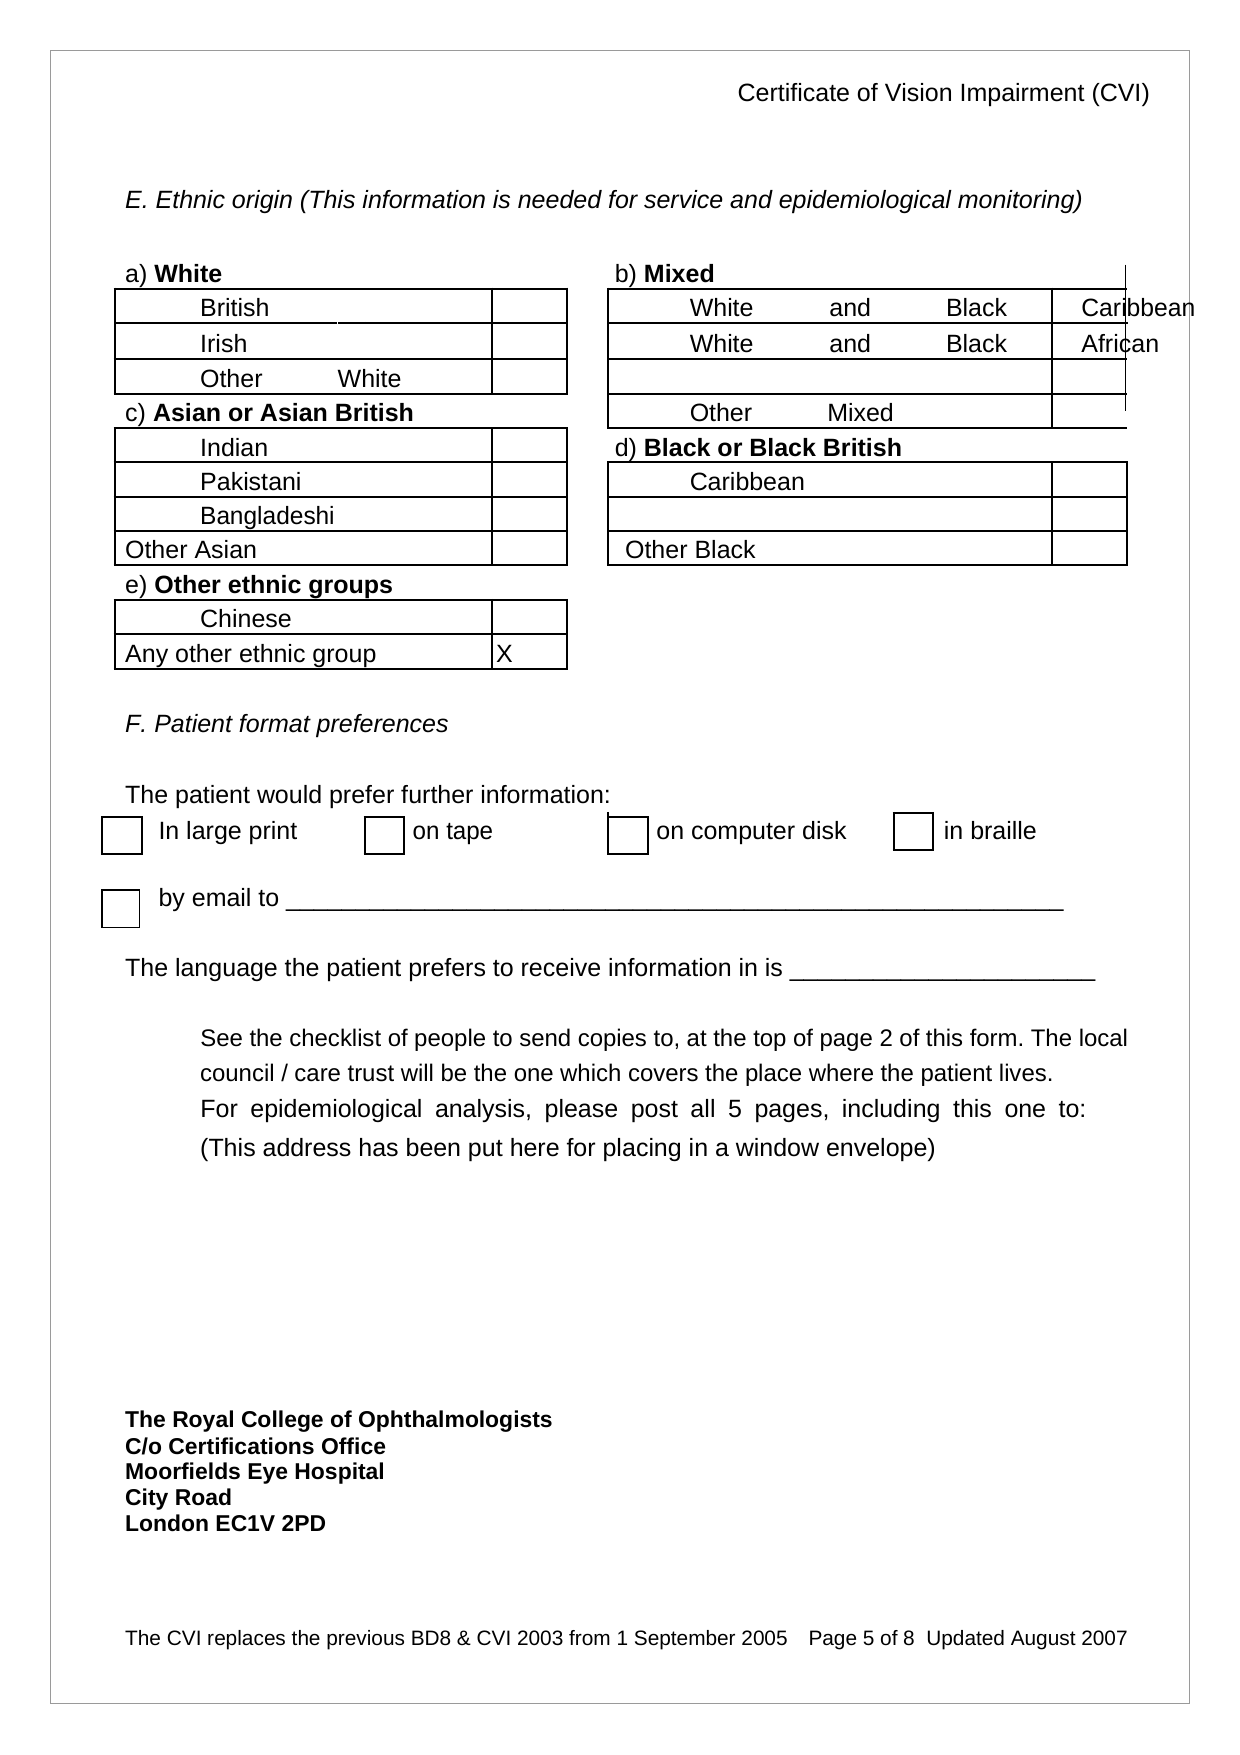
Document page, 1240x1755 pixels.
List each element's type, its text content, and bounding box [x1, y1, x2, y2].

table_cell [567, 812, 607, 816]
table_cell [817, 849, 894, 853]
table_cell [496, 849, 567, 853]
table_cell [648, 566, 817, 599]
table_cell [102, 496, 114, 530]
table_cell [366, 818, 403, 844]
table_cell [1052, 812, 1127, 816]
table_cell Caribbean [1053, 290, 1125, 322]
table_cell [933, 668, 1052, 738]
table_cell [1053, 532, 1126, 564]
table_cell [817, 498, 894, 530]
table_cell Other [142, 360, 337, 393]
table_cell [115, 818, 141, 844]
table_cell [649, 849, 817, 853]
table_cell [496, 290, 566, 322]
table_cell [338, 849, 364, 853]
table_cell [496, 429, 566, 461]
table_cell [933, 532, 1051, 564]
table_cell Other Asian [116, 532, 337, 564]
table_cell [404, 463, 491, 496]
table_cell Caribbean [1126, 288, 1189, 322]
table_cell [338, 290, 364, 322]
table_cell [933, 360, 1051, 393]
table_cell [648, 599, 817, 633]
table_cell [496, 324, 566, 358]
table_cell [934, 844, 1052, 849]
table_cell [1053, 463, 1126, 496]
table_cell [648, 668, 817, 738]
table_cell British [142, 290, 337, 322]
table_cell [648, 633, 817, 667]
table_cell [894, 532, 933, 564]
text by email to ________________________________________________________ [158, 882, 1189, 911]
table_cell Black [933, 290, 1051, 322]
table_cell [103, 844, 114, 849]
table_cell [496, 816, 567, 844]
table_cell [609, 818, 647, 844]
table_cell White [338, 360, 491, 393]
table_cell [568, 599, 608, 633]
text E. Ethnic origin (This information is needed for service and epidemiological monitoring) [125, 184, 1189, 213]
table_cell [496, 463, 566, 496]
table_cell [933, 463, 1051, 496]
table_cell [404, 290, 491, 322]
table_cell African [1190, 324, 1198, 358]
table_cell [496, 670, 567, 738]
table_cell [568, 530, 607, 564]
table_cell [365, 324, 404, 358]
table_cell [608, 599, 648, 633]
text Certificate of Vision Impairment (CVI) [737, 78, 1189, 107]
table_cell [1052, 429, 1127, 461]
table_cell [102, 427, 114, 461]
table_cell c) Asian or Asian British [115, 395, 496, 427]
table_cell [1127, 849, 1189, 853]
table_cell [1127, 844, 1189, 849]
table_cell [817, 738, 894, 809]
table_header [492, 255, 496, 287]
table_cell [405, 849, 492, 853]
table_cell [933, 566, 1052, 599]
table_cell Indian [142, 429, 337, 461]
table_cell White [648, 290, 817, 322]
table_cell [496, 601, 566, 633]
table_cell [1190, 427, 1198, 461]
table_cell [609, 812, 648, 816]
table_cell [338, 463, 364, 496]
table_cell [1190, 564, 1198, 599]
table_cell [404, 429, 491, 461]
table_cell [1127, 599, 1189, 633]
table_cell [1127, 738, 1189, 809]
table_cell Chinese [142, 601, 337, 633]
table_header b) Mixed [608, 255, 817, 287]
table_cell [567, 844, 607, 849]
table_cell [567, 816, 607, 844]
table_cell [102, 738, 114, 809]
table_cell [609, 395, 648, 427]
table_cell [102, 461, 114, 496]
table_cell Mixed [817, 395, 933, 427]
table_cell [649, 844, 817, 849]
table_cell [817, 566, 894, 599]
table_cell Pakistani [142, 463, 337, 496]
table_cell Black [933, 324, 1051, 358]
table_cell [817, 532, 894, 564]
table_cell [817, 844, 893, 849]
table_cell [894, 633, 933, 667]
table_cell Any other ethnic group [116, 635, 491, 667]
table_cell [1128, 496, 1189, 530]
table_header [102, 255, 114, 287]
table_cell [102, 393, 114, 427]
table_cell African [1053, 324, 1125, 358]
table_cell [609, 463, 648, 496]
table_cell [817, 360, 894, 393]
table_cell and [817, 324, 933, 358]
table_cell [895, 844, 932, 849]
table_cell [568, 461, 607, 496]
table_cell [1128, 530, 1189, 564]
table_cell [1190, 461, 1198, 496]
table_cell [648, 360, 817, 393]
text [1190, 1485, 1198, 1510]
table_cell [1127, 427, 1189, 461]
table_cell [1127, 812, 1189, 816]
table_cell [567, 668, 608, 738]
table_cell [404, 532, 491, 564]
table_cell [102, 812, 114, 816]
table_cell [115, 844, 141, 849]
table_cell [1190, 844, 1198, 849]
table_cell [496, 395, 567, 427]
table_cell Irish [142, 324, 337, 358]
table_cell [116, 290, 142, 322]
table_cell [817, 463, 894, 496]
table_cell [365, 429, 404, 461]
table_cell [102, 599, 114, 633]
table_cell [365, 532, 404, 564]
table_cell [1127, 816, 1189, 844]
table_cell Caribbean [648, 463, 817, 496]
table_cell [568, 496, 607, 530]
table_cell [102, 564, 114, 599]
table_cell [1190, 393, 1198, 427]
table_cell [894, 738, 933, 809]
table_header [338, 255, 364, 287]
table_cell e) Other ethnic groups [115, 566, 496, 599]
table_cell [338, 601, 364, 633]
table_cell [365, 812, 404, 816]
table_cell [1190, 816, 1198, 844]
table_cell [102, 324, 114, 358]
table_cell White [648, 324, 817, 358]
table_cell [568, 324, 607, 358]
table_cell [116, 463, 142, 496]
table_cell Other [648, 395, 817, 427]
table_cell [404, 324, 491, 358]
table_cell [365, 498, 404, 530]
table_cell [116, 324, 142, 358]
table_cell [405, 844, 492, 849]
table_header a) White [115, 255, 337, 287]
table_cell [365, 601, 404, 633]
table_cell F. Patient format preferences [115, 670, 496, 738]
table_cell [116, 498, 142, 530]
table_cell [496, 532, 566, 564]
table_cell [933, 849, 1052, 853]
table_cell [1190, 738, 1198, 809]
table_cell [338, 532, 364, 564]
table_cell [933, 395, 1051, 427]
table_cell [567, 564, 608, 599]
table_header [365, 255, 404, 287]
table_cell [568, 358, 607, 393]
table_cell [1052, 844, 1127, 849]
table_header [1190, 255, 1198, 287]
table_header [817, 255, 894, 287]
table_cell [1052, 668, 1127, 738]
table_cell [102, 633, 114, 667]
table_cell [933, 599, 1052, 633]
table_cell Other Black [609, 532, 817, 564]
text City Road [125, 1485, 1189, 1510]
table_cell [496, 844, 567, 849]
table_cell [1052, 633, 1127, 667]
table_header [567, 255, 608, 287]
text See the checklist of people to send copies to, at the top of page 2 of this form. The local council / care trust will be the one which covers the place where the patient lives. [200, 1024, 1150, 1086]
table_header [1127, 255, 1189, 287]
table_cell [338, 812, 364, 844]
table_cell [933, 429, 1052, 461]
table_cell [894, 360, 933, 393]
table_cell [338, 498, 364, 530]
table_cell African [1126, 324, 1189, 358]
table_cell [102, 530, 114, 564]
table_cell [496, 812, 567, 816]
table_cell [1052, 849, 1127, 853]
table_cell [365, 290, 404, 322]
table_cell [567, 393, 607, 427]
table_cell [1052, 816, 1127, 844]
table_cell [102, 668, 114, 738]
table_cell [1190, 530, 1198, 564]
table_cell and [817, 290, 933, 322]
table_cell [609, 290, 648, 322]
text C/o Certifications Office [125, 1433, 1189, 1459]
table_cell [116, 360, 142, 393]
table_cell [366, 844, 403, 849]
table_cell on computer disk [648, 809, 894, 844]
table_cell [1127, 633, 1189, 667]
text London EC1V 2PD [125, 1510, 1189, 1537]
table_cell d) Black or Black British [608, 429, 933, 461]
table_cell [648, 498, 817, 530]
table_cell [338, 429, 364, 461]
table_cell The patient would prefer further information: [115, 738, 817, 809]
table_cell [1128, 461, 1189, 496]
table_cell [1052, 599, 1127, 633]
table_cell [609, 849, 647, 853]
table_cell [609, 844, 647, 849]
table_cell [817, 668, 894, 738]
table_cell [366, 849, 403, 853]
table_cell [116, 429, 142, 461]
table_cell [1190, 358, 1198, 393]
table_cell [609, 360, 648, 393]
table_cell [1052, 738, 1127, 809]
table_cell [102, 288, 114, 322]
table_cell [608, 566, 648, 599]
table_cell [338, 324, 364, 358]
table_cell [102, 358, 114, 393]
table_cell [103, 849, 114, 853]
table_cell Bangladeshi [142, 498, 337, 530]
text Moorfields Eye Hospital [125, 1459, 1189, 1485]
table_cell [894, 599, 933, 633]
table_cell [404, 498, 491, 530]
text The Royal College of Ophthalmologists [125, 1406, 1189, 1433]
text For epidemiological analysis, please post all 5 pages, including this one to: (This address has been put here for placing in a window envelope) [200, 1093, 1087, 1161]
table_cell [1053, 395, 1127, 427]
table_cell [933, 498, 1051, 530]
table_cell [894, 566, 933, 599]
table_header [933, 255, 1052, 287]
table_cell [338, 844, 364, 849]
table_cell [608, 668, 648, 738]
table_cell [933, 738, 1052, 809]
table_cell [1190, 496, 1198, 530]
table_cell [496, 498, 566, 530]
table_cell [116, 601, 142, 633]
table_cell [1190, 599, 1198, 633]
table_cell [1053, 360, 1125, 393]
table_cell [894, 463, 933, 496]
table_cell [895, 814, 932, 844]
table_cell [894, 498, 933, 530]
table_cell [1190, 633, 1198, 667]
table_cell [1053, 498, 1126, 530]
table_cell X [496, 635, 566, 667]
table_cell in braille [933, 809, 1052, 844]
table_cell [496, 360, 566, 393]
table_cell [1127, 564, 1189, 599]
table_cell [608, 633, 648, 667]
table_cell [933, 633, 1052, 667]
table_cell [143, 849, 337, 853]
table_cell [1127, 668, 1189, 738]
text The language the patient prefers to receive information in is ______________________ [125, 953, 1189, 982]
table_cell [143, 844, 337, 849]
table_cell [609, 498, 648, 530]
table_cell [1052, 566, 1127, 599]
table_cell [496, 566, 567, 599]
table_cell In large print [142, 809, 337, 844]
table_cell [103, 818, 114, 844]
table_cell on tape [404, 809, 496, 844]
table_header [404, 255, 492, 287]
table_cell [404, 601, 491, 633]
table_header [1052, 255, 1127, 287]
table_cell [1127, 358, 1189, 393]
table_header [894, 255, 933, 287]
table_cell [609, 324, 648, 358]
table_cell [568, 427, 608, 461]
table_cell Caribbean [1190, 288, 1198, 322]
table_cell [568, 633, 608, 667]
table_cell [817, 633, 894, 667]
table_cell [894, 668, 933, 738]
table_cell [1127, 393, 1189, 427]
text The CVI replaces the previous BD8 & CVI 2003 from 1 September 2005 Page 5 of 8 Updated August 2007 [125, 1626, 1135, 1650]
table_cell [365, 463, 404, 496]
table_cell [568, 288, 607, 322]
table_cell [1190, 668, 1198, 738]
table_cell [115, 812, 142, 816]
table_cell [115, 849, 141, 853]
table_header [496, 255, 567, 287]
table_cell [567, 849, 607, 853]
table_cell [817, 599, 894, 633]
